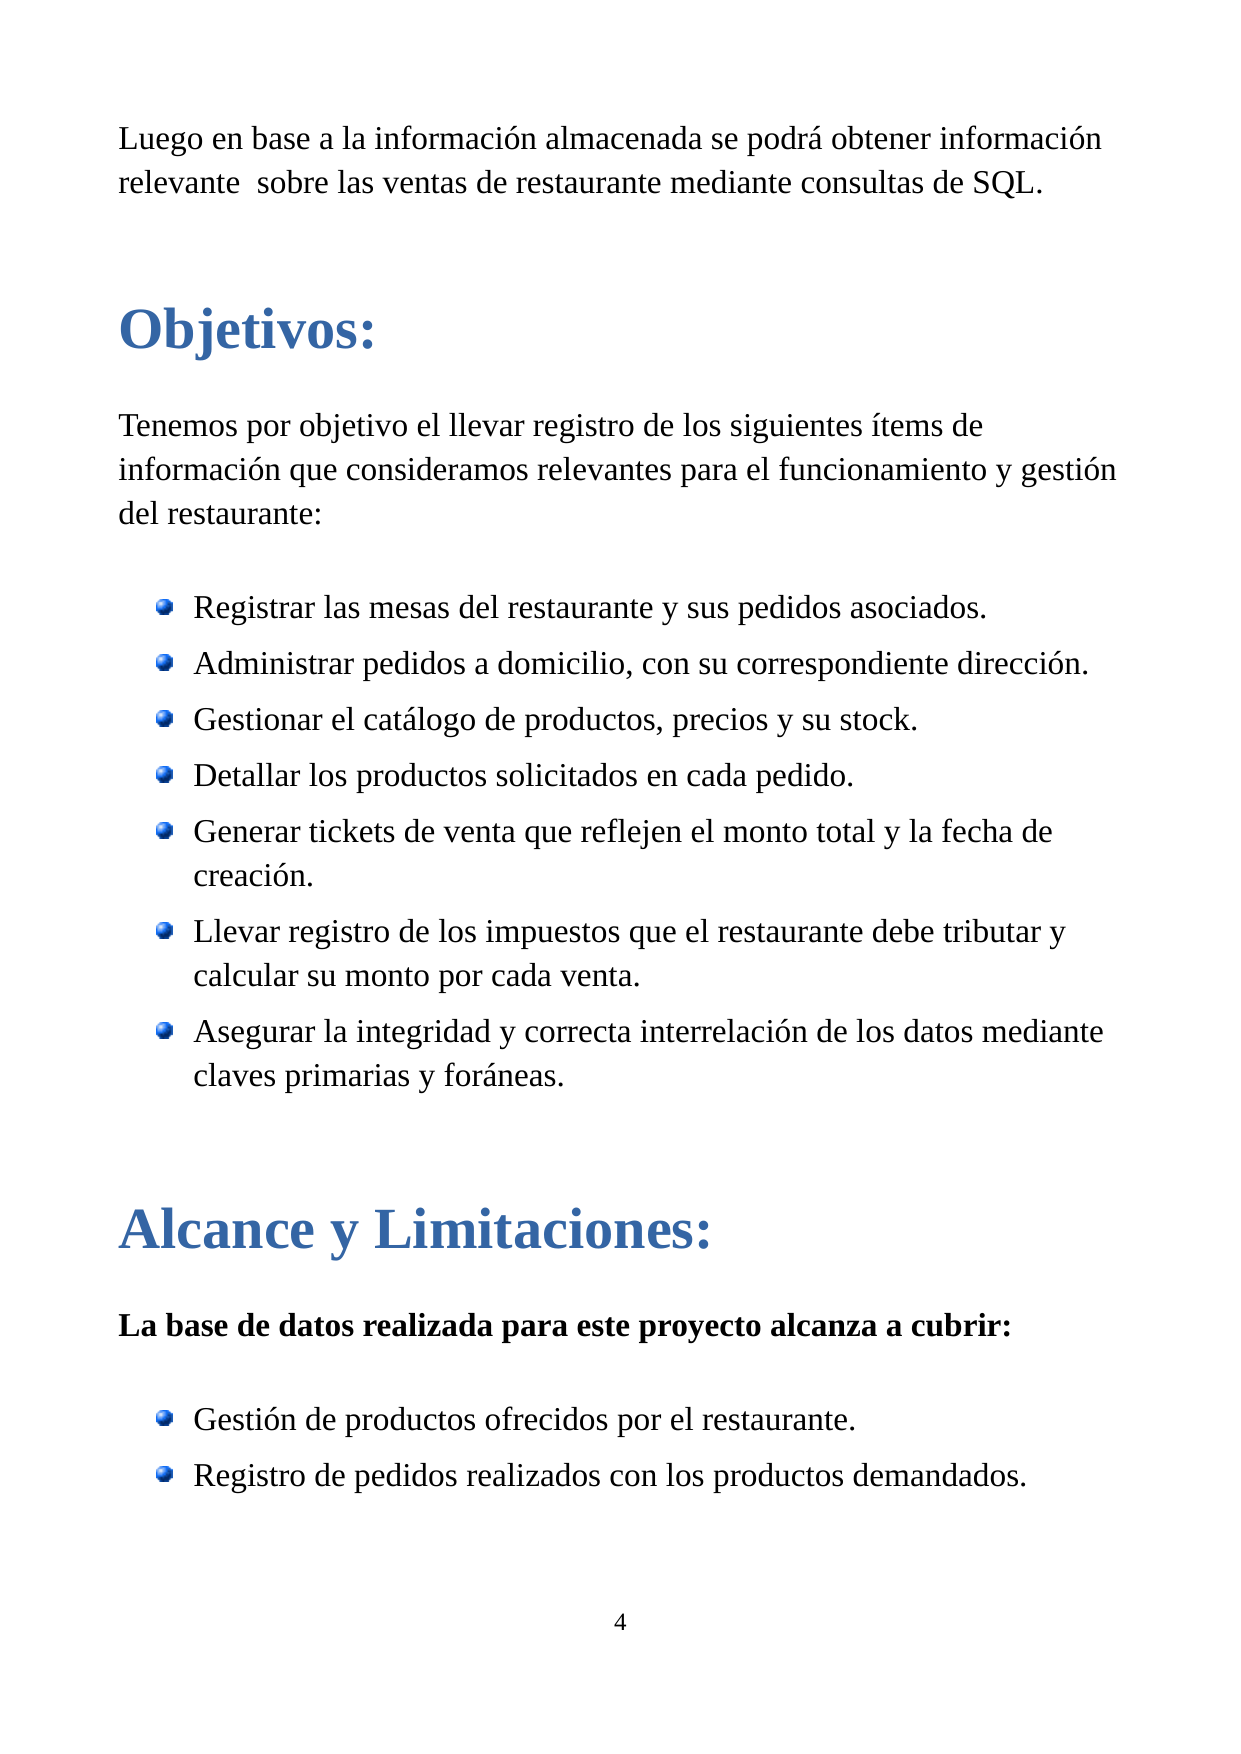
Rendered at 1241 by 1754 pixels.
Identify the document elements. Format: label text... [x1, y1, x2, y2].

list Gestionar el catálogo de productos, precios y su stock. [156, 699, 1122, 738]
list Llevar registro de los impuestos que el restaurante debe tributar y calcular su monto por cada venta. [156, 911, 1122, 994]
list Registro de pedidos realizados con los productos demandados. [156, 1455, 1122, 1493]
picture [156, 599, 173, 615]
list Administrar pedidos a domicilio, con su correspondiente dirección. [156, 644, 1122, 682]
text La base de datos realizada para este proyecto alcanza a cubrir: [118, 1305, 1122, 1343]
list Detallar los productos solicitados en cada pedido. [156, 756, 1122, 794]
text Luego en base a la información almacenada se podrá obtener información relevante sobre las ventas de restaurante mediante consultas de SQL. [118, 118, 1122, 201]
picture [156, 766, 173, 783]
list Gestión de productos ofrecidos por el restaurante. [156, 1399, 1122, 1437]
picture [156, 922, 173, 939]
list Asegurar la integridad y correcta interrelación de los datos mediante claves primarias y foráneas. [156, 1011, 1122, 1094]
picture [156, 1410, 173, 1426]
picture [156, 1466, 173, 1482]
picture [156, 710, 173, 727]
list Registrar las mesas del restaurante y sus pedidos asociados. [156, 588, 1122, 626]
list Generar tickets de venta que reflejen el monto total y la fecha de creación. [156, 811, 1122, 894]
text Objetivos: [118, 294, 1122, 361]
picture [156, 822, 173, 839]
text Tenemos por objetivo el llevar registro de los siguientes ítems de información que consideramos relevantes para el funcionamiento y gestión del restaurante: [118, 406, 1122, 532]
picture [156, 654, 173, 671]
text Alcance y Limitaciones: [118, 1194, 1122, 1261]
picture [156, 1022, 173, 1039]
